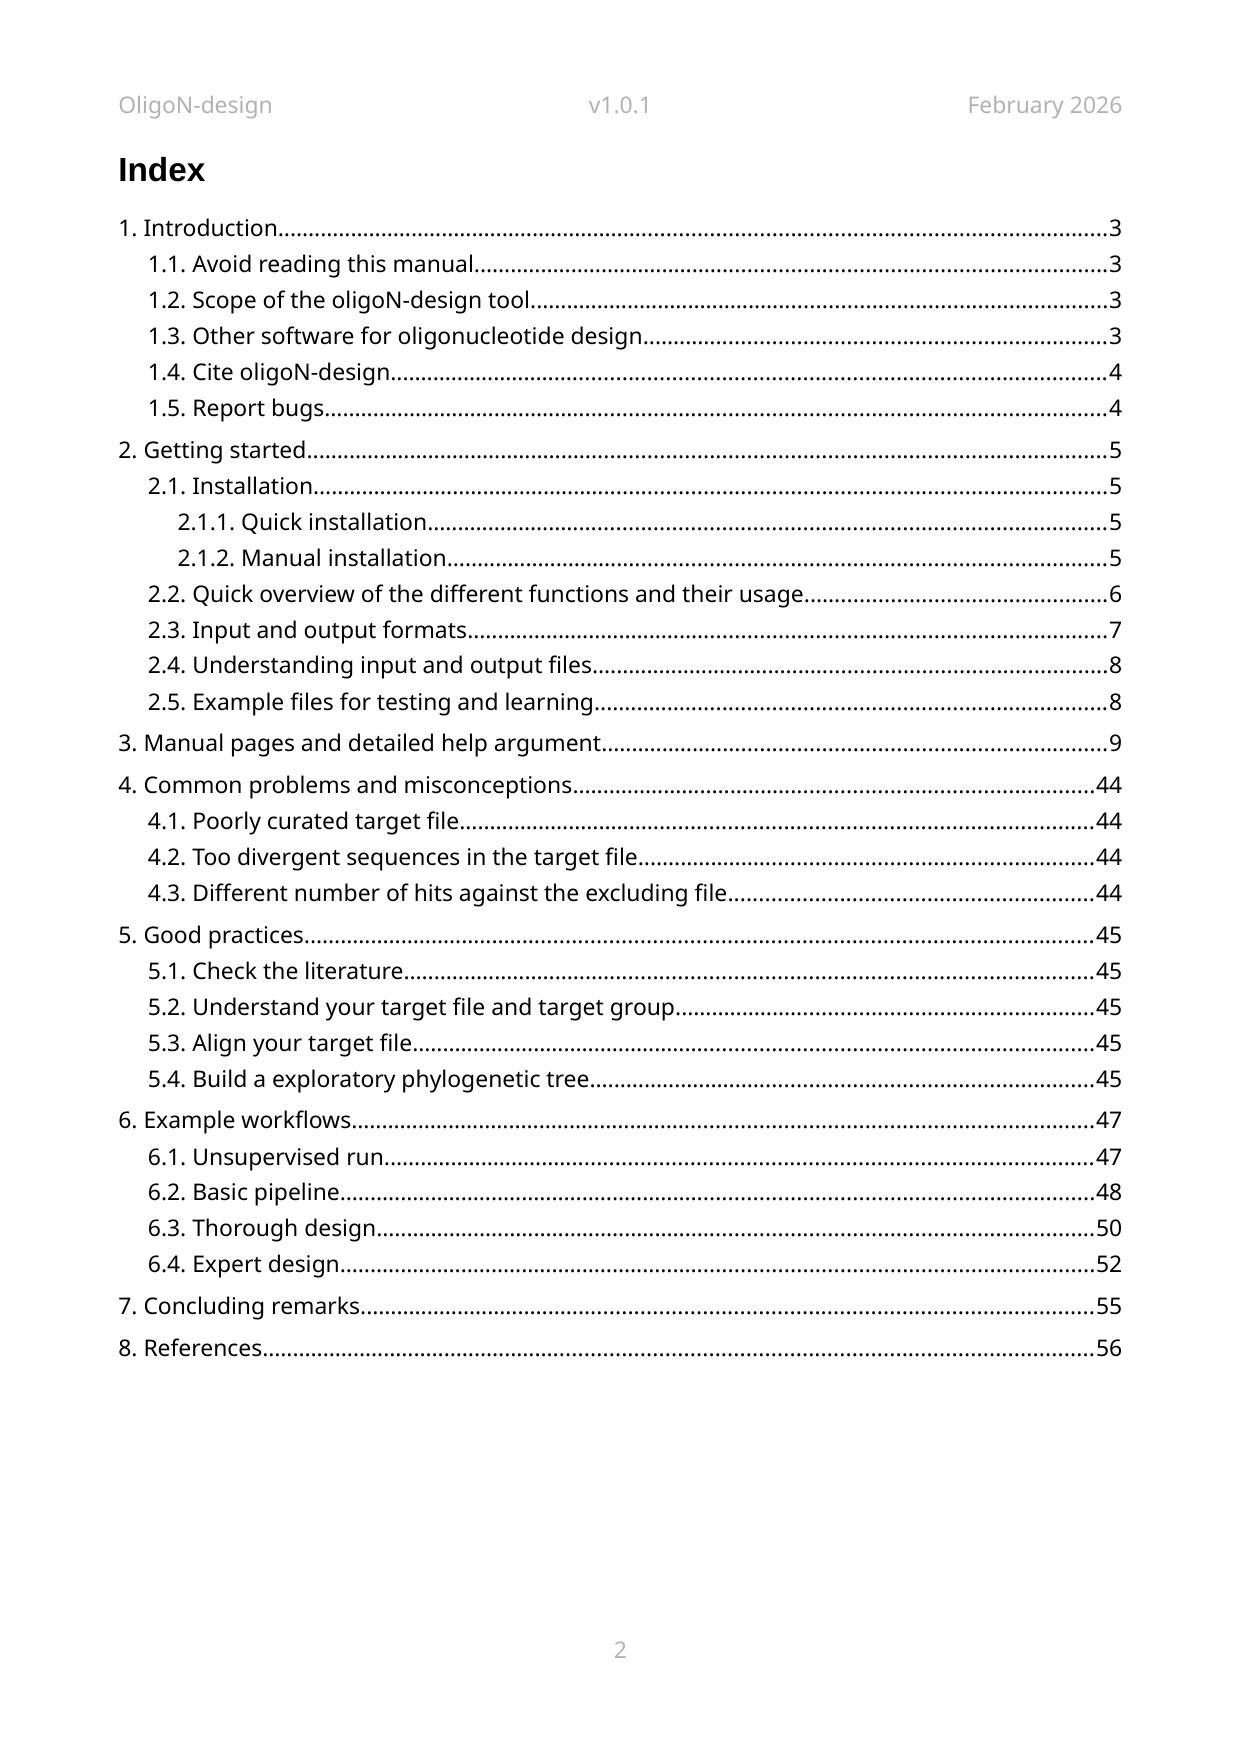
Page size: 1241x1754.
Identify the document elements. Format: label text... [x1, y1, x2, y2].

text 1.5. Report bugs 4 [148, 392, 1122, 423]
text 1.1. Avoid reading this manual 3 [148, 248, 1122, 279]
text 8. References 56 [118, 1332, 1122, 1363]
text 4.3. Different number of hits against the excluding file 44 [148, 877, 1122, 908]
text 5.4. Build a exploratory phylogenetic tree 45 [148, 1063, 1122, 1094]
text 2.4. Understanding input and output files 8 [148, 649, 1122, 681]
text 4.2. Too divergent sequences in the target file 44 [148, 841, 1122, 872]
text 5.3. Align your target file 45 [148, 1027, 1122, 1058]
text 1.3. Other software for oligonucleotide design 3 [148, 320, 1122, 351]
text 7. Concluding remarks 55 [118, 1290, 1122, 1321]
text 1.4. Cite oligoN-design 4 [148, 356, 1122, 387]
text 6. Example workflows 47 [118, 1104, 1122, 1136]
text 5.2. Understand your target file and target group 45 [148, 991, 1122, 1022]
text 5.1. Check the literature 45 [148, 955, 1122, 986]
text 2.1.1. Quick installation 5 [177, 506, 1122, 537]
text 1. Introduction 3 [118, 212, 1122, 243]
text 2.1.2. Manual installation 5 [177, 542, 1122, 573]
text 3. Manual pages and detailed help argument 9 [118, 727, 1122, 758]
text 5. Good practices 45 [118, 919, 1122, 950]
text 2.2. Quick overview of the different functions and their usage 6 [148, 578, 1122, 609]
text 6.2. Basic pipeline 48 [148, 1176, 1122, 1208]
subtitle Index [118, 150, 1122, 189]
text 2.5. Example files for testing and learning 8 [148, 685, 1122, 717]
text 1.2. Scope of the oligoN-design tool 3 [148, 284, 1122, 315]
text 2.3. Input and output formats 7 [148, 613, 1122, 645]
text 2.1. Installation 5 [148, 470, 1122, 501]
text 4.1. Poorly curated target file 44 [148, 805, 1122, 836]
text 4. Common problems and misconceptions 44 [118, 769, 1122, 800]
text 6.1. Unsupervised run 47 [148, 1140, 1122, 1172]
text 6.4. Expert design 52 [148, 1248, 1122, 1279]
text 6.3. Thorough design 50 [148, 1212, 1122, 1243]
text 2. Getting started 5 [118, 434, 1122, 465]
